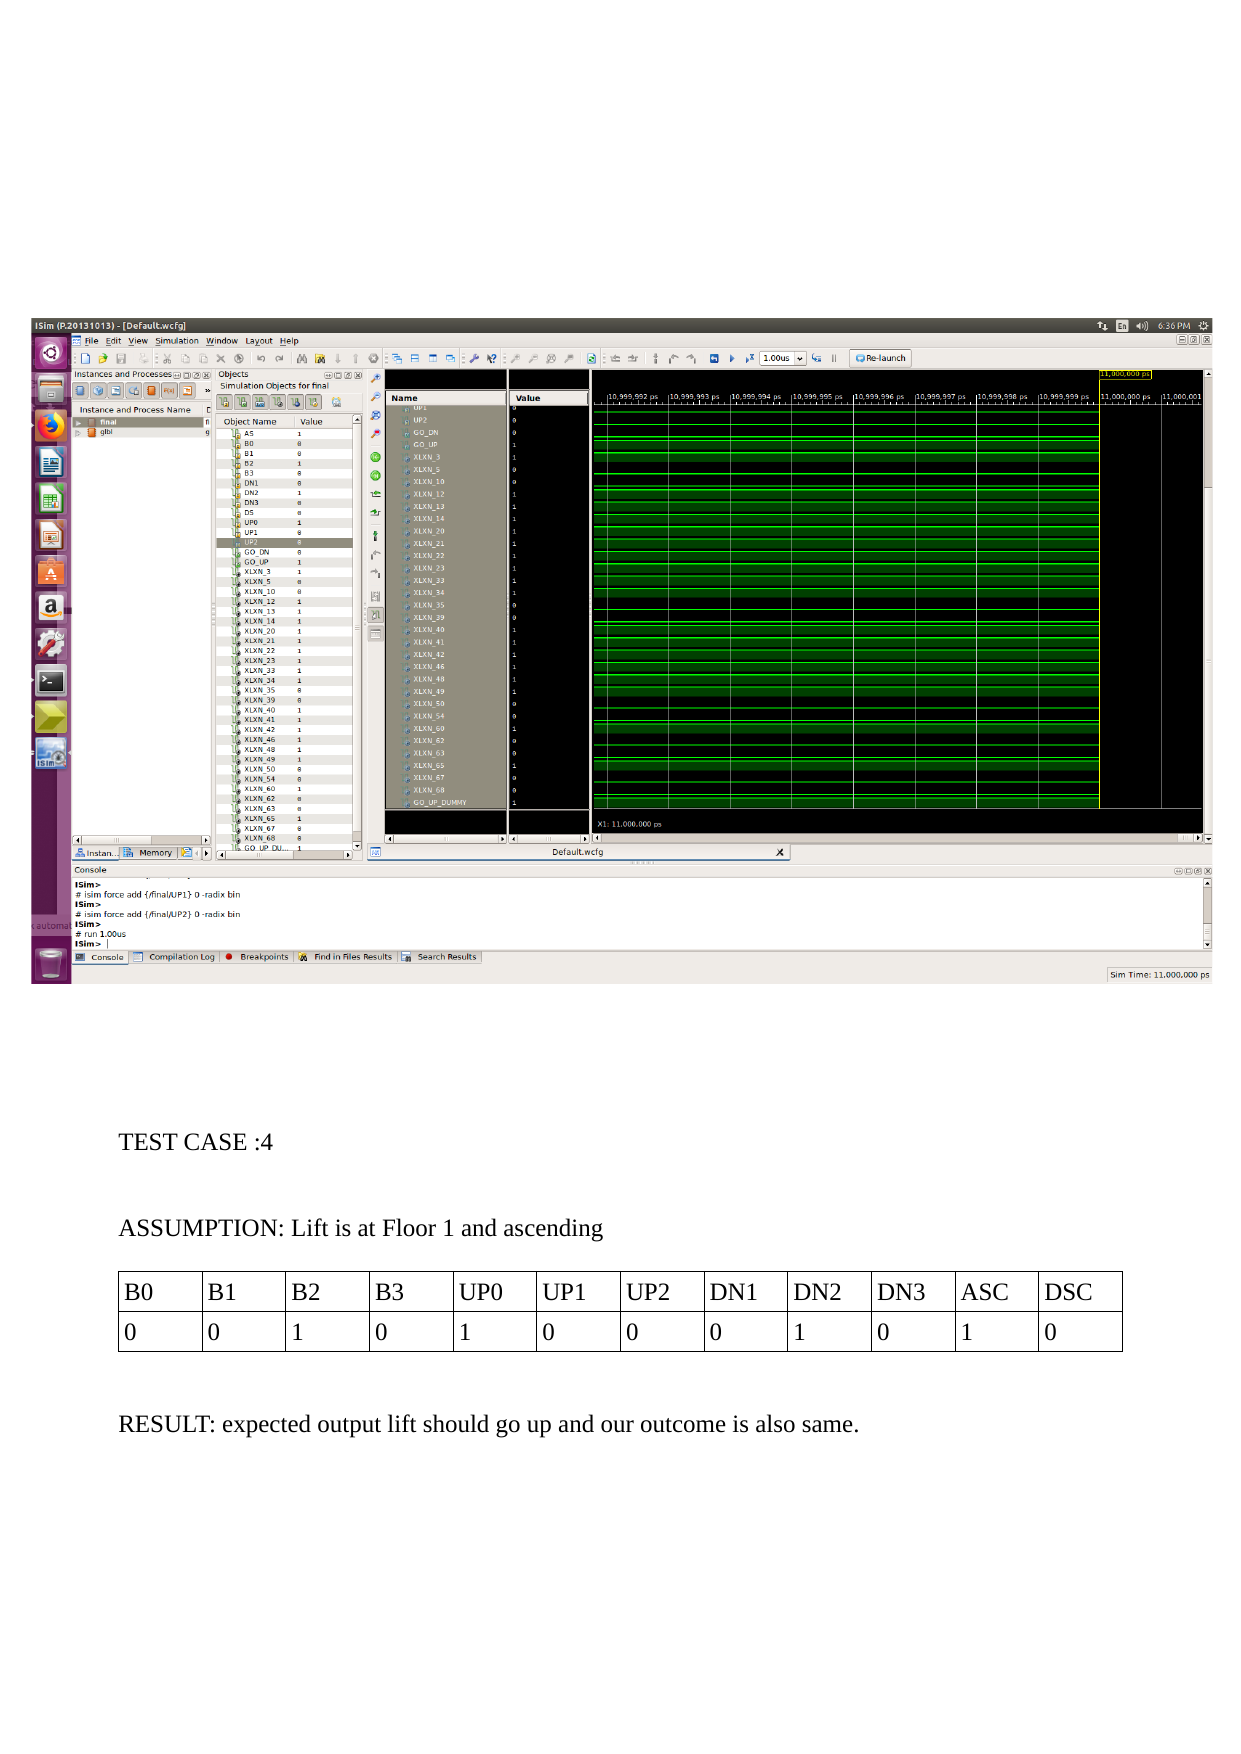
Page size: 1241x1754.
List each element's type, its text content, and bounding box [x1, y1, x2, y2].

table_cell 0 [872, 1312, 955, 1351]
table_cell 0 [621, 1312, 704, 1351]
table_header ASC [956, 1272, 1038, 1311]
table_cell 0 [705, 1312, 787, 1351]
table_cell 1 [788, 1312, 871, 1351]
table_cell 1 [956, 1312, 1038, 1351]
table_cell 0 [1039, 1312, 1122, 1351]
table_cell 0 [370, 1312, 453, 1351]
table_header UP1 [537, 1272, 620, 1311]
table_header B2 [286, 1272, 369, 1311]
table_cell 0 [203, 1312, 285, 1351]
picture [31, 318, 1213, 984]
table_header DN2 [788, 1272, 871, 1311]
table_header DN1 [705, 1272, 787, 1311]
table_header DSC [1039, 1272, 1122, 1311]
table_cell 0 [119, 1312, 202, 1351]
table_header B0 [119, 1272, 202, 1311]
text ASSUMPTION: Lift is at Floor 1 and ascending [118, 1213, 1122, 1242]
table_cell 0 [537, 1312, 620, 1351]
table_cell 1 [286, 1312, 369, 1351]
table_cell 1 [454, 1312, 536, 1351]
table_header B1 [203, 1272, 285, 1311]
table_header DN3 [872, 1272, 955, 1311]
text TEST CASE :4 [118, 1127, 1122, 1156]
table_header UP2 [621, 1272, 704, 1311]
text RESULT: expected output lift should go up and our outcome is also same. [118, 1409, 1122, 1438]
table_header B3 [370, 1272, 453, 1311]
table_header UP0 [454, 1272, 536, 1311]
